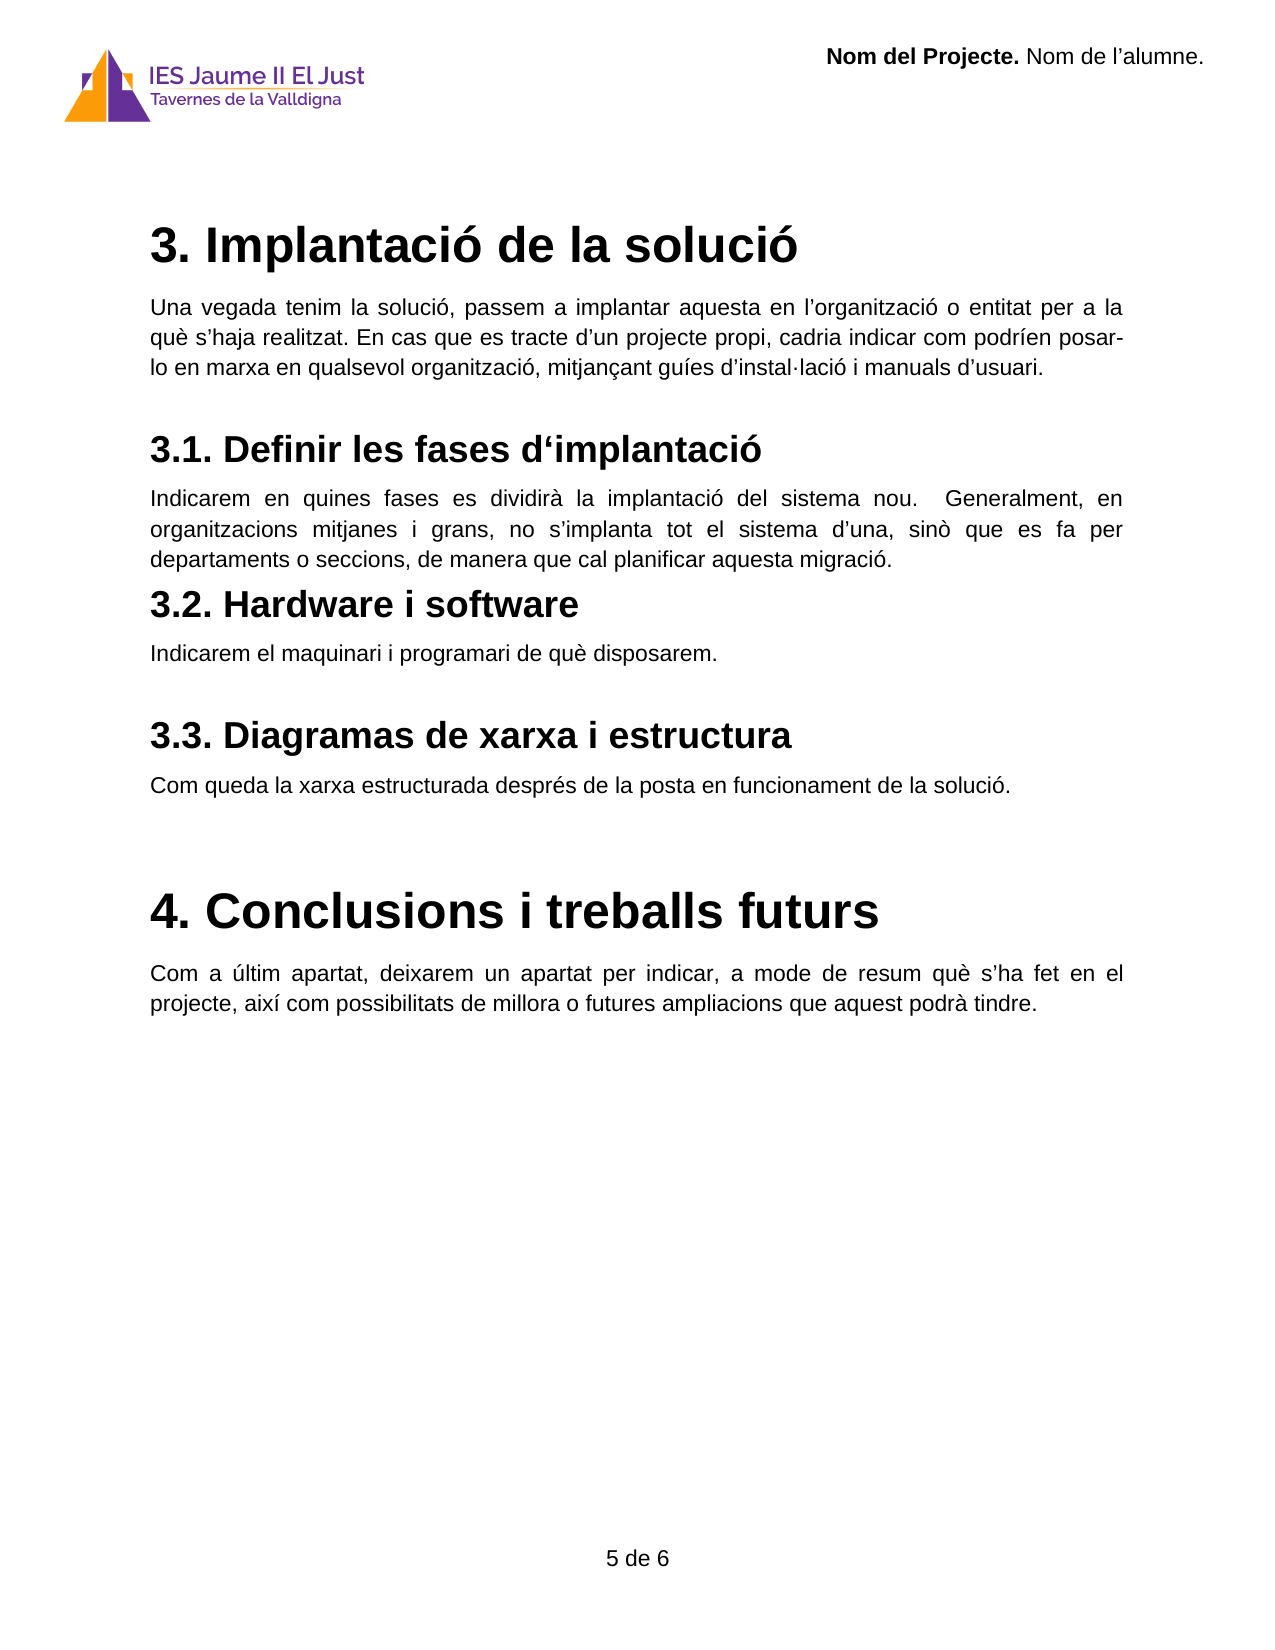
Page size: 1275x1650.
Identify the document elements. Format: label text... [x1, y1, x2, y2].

text Indicarem en quines fases es dividirà la implantació del sistema nou. Generalment, en organitzacions mitjanes i grans, no s’implanta tot el sistema d’una, sinò que es fa per departaments o seccions, de manera que cal planificar aquesta migració. [150, 485, 1124, 572]
subtitle 4. Conclusions i treballs futurs [150, 882, 1124, 939]
subtitle 3. Implantació de la solució [150, 215, 1124, 273]
subtitle 3.2. Hardware i software [150, 582, 1124, 626]
text Com a últim apartat, deixarem un apartat per indicar, a mode de resum què s’ha fet en el projecte, així com possibilitats de millora o futures ampliacions que aquest podrà tindre. [150, 960, 1125, 1017]
text Indicarem el maquinari i programari de què disposarem. [150, 640, 1124, 667]
picture [61, 42, 364, 129]
text Una vegada tenim la solució, passem a implantar aquesta en l’organització o entitat per a la què s’haja realitzat. En cas que es tracte d’un projecte propi, cadria indicar com podríen posar-lo en marxa en qualsevol organització, mitjançant guíes d’instal·lació i manuals d’usuari. [150, 294, 1124, 381]
subtitle 3.1. Definir les fases d‘implantació [150, 427, 1124, 471]
text Com queda la xarxa estructurada després de la posta en funcionament de la solució. [150, 772, 1124, 798]
subtitle 3.3. Diagramas de xarxa i estructura [150, 714, 1124, 757]
